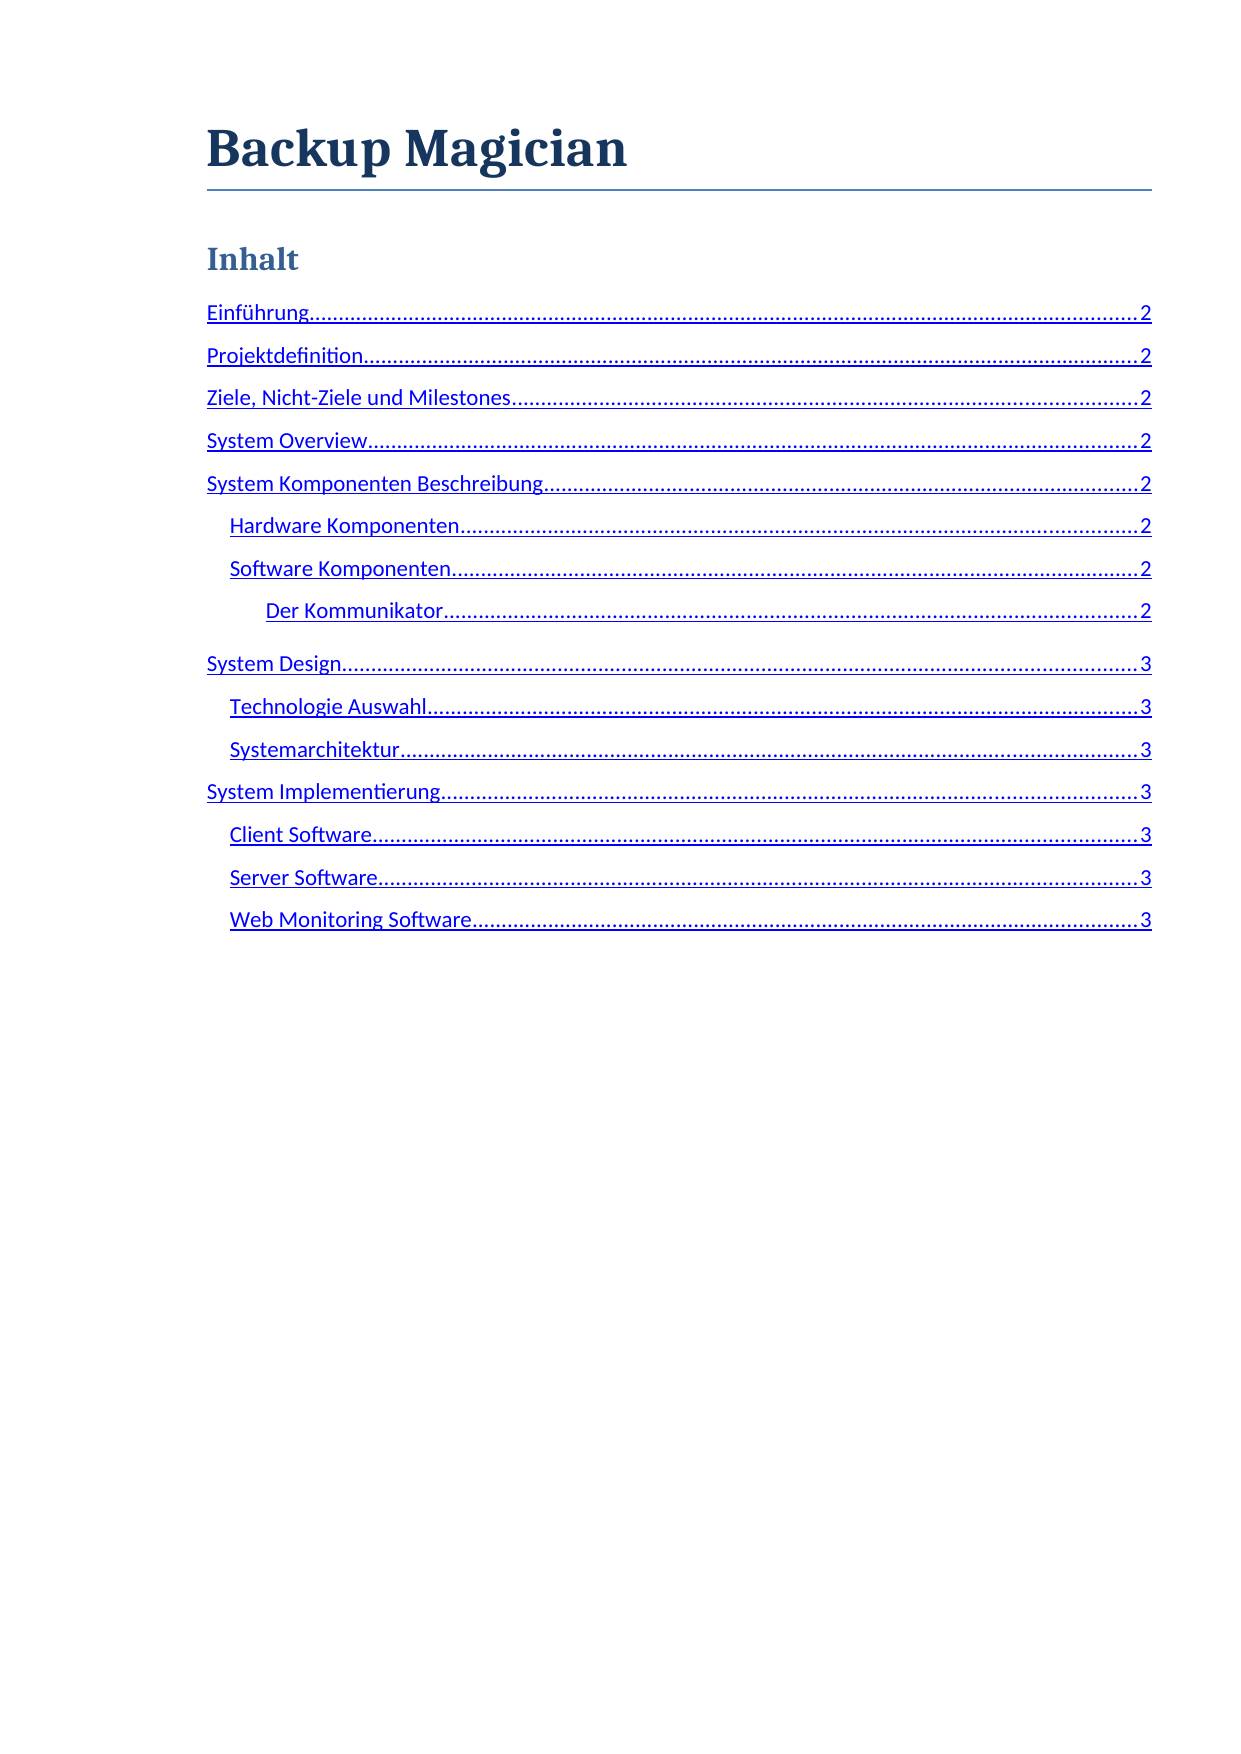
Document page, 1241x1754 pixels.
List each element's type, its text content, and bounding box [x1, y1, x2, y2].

text Web Monitoring Software 3 [229, 905, 1152, 929]
text Systemarchitektur 3 [229, 735, 1152, 759]
text Software Komponenten 2 [229, 554, 1152, 578]
subtitle Inhalt [207, 241, 1152, 279]
text Ziele, Nicht-Ziele und Milestones 2 [207, 383, 1152, 408]
text Der Kommunikator 2 [266, 597, 1152, 621]
text System Overview 2 [207, 426, 1152, 450]
text System Implementierung 3 [207, 777, 1152, 802]
text System Design 3 [207, 649, 1152, 674]
text Projektdefinition 2 [207, 341, 1152, 365]
text Hardware Komponenten 2 [229, 511, 1152, 536]
text Server Software 3 [229, 863, 1152, 887]
title Backup Magician [207, 118, 1152, 189]
text System Komponenten Beschreibung 2 [207, 469, 1152, 493]
text Technologie Auswahl 3 [229, 692, 1152, 716]
text Client Software 3 [229, 820, 1152, 844]
text Einführung 2 [207, 298, 1152, 322]
